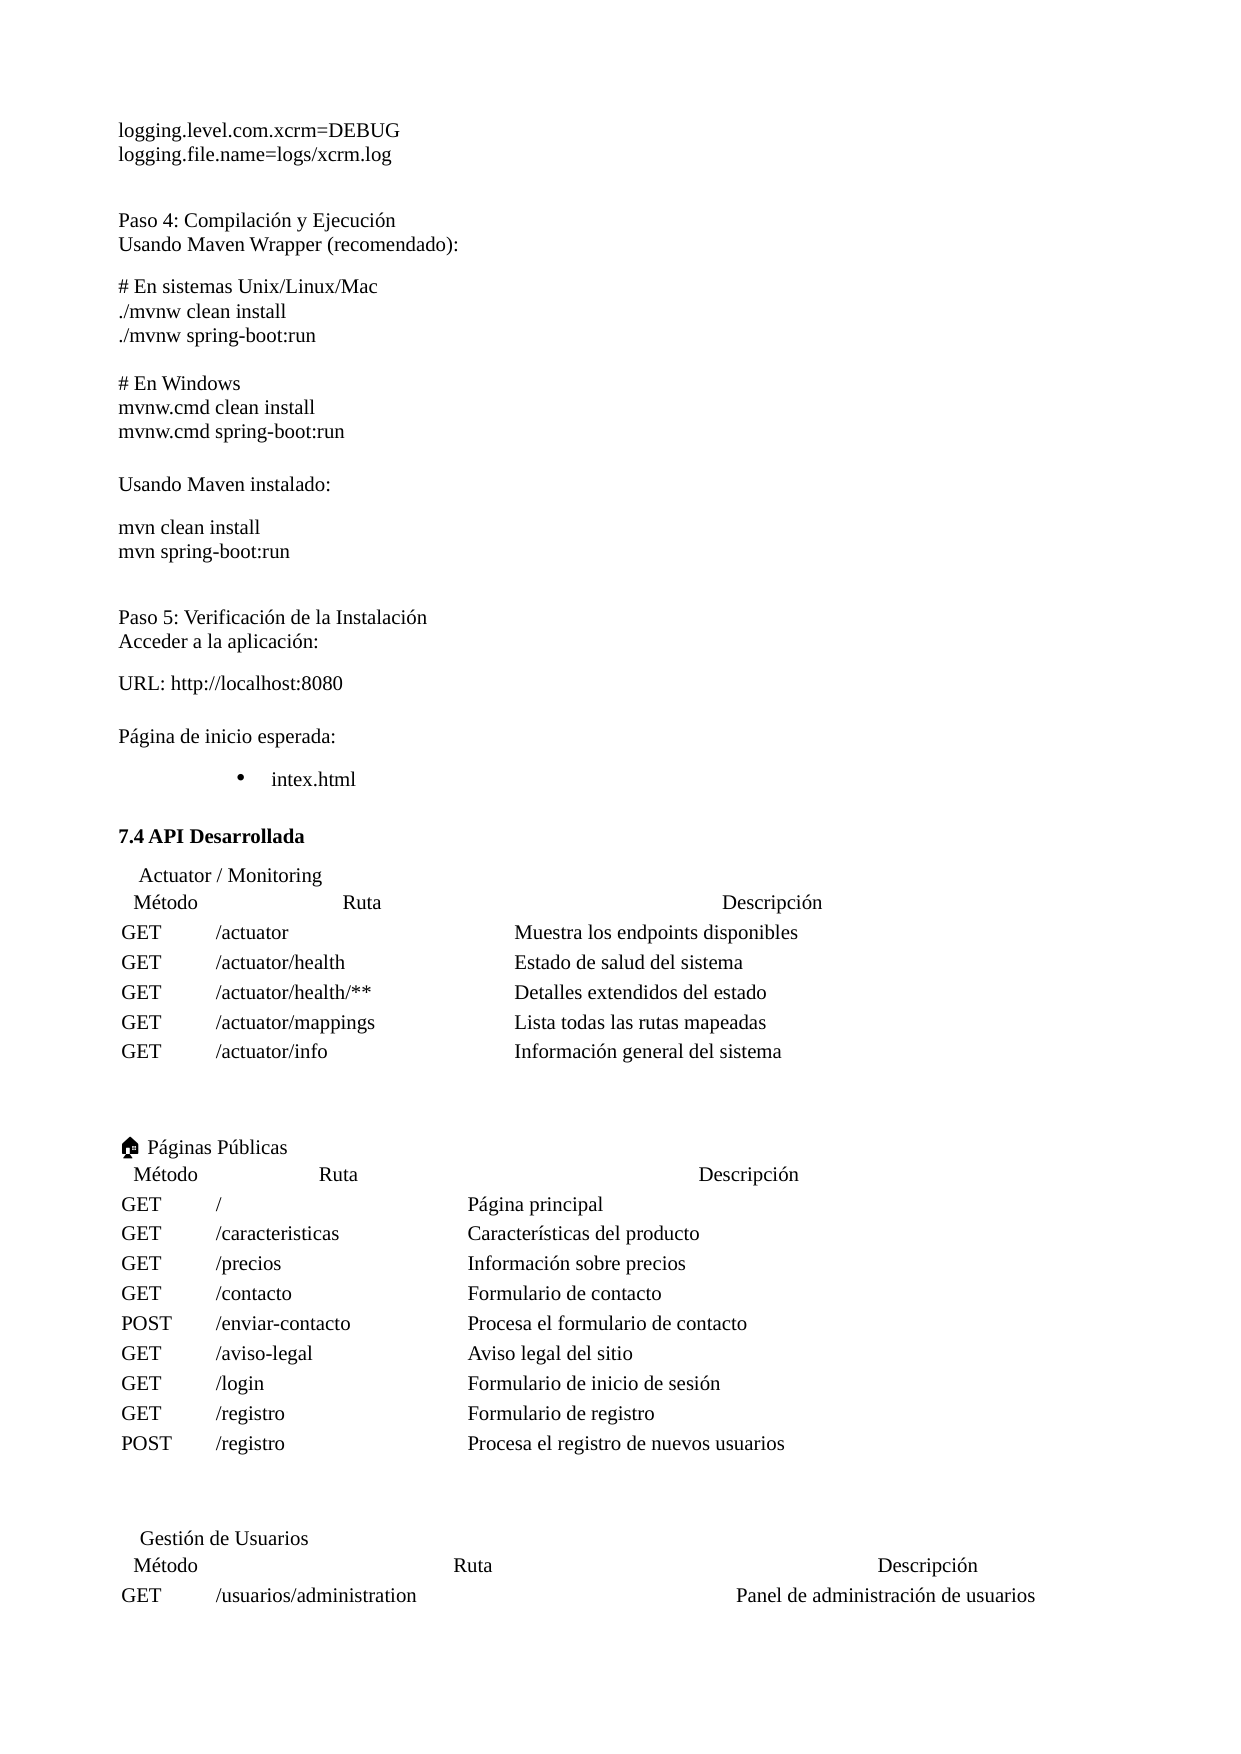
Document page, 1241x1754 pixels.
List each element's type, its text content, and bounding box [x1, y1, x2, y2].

text Página de inicio esperada: [118, 724, 1122, 748]
table_cell GET [118, 1189, 213, 1218]
table_cell GET [118, 1338, 213, 1368]
subtitle Paso 5: Verificación de la Instalación [118, 605, 1122, 629]
list intex.html [236, 767, 1122, 792]
table_cell Características del producto [464, 1219, 1033, 1248]
table_cell Panel de administración de usuarios [733, 1580, 1122, 1609]
table_cell /precios [213, 1248, 464, 1278]
table_cell GET [118, 947, 213, 977]
table_cell Procesa el registro de nuevos usuarios [464, 1428, 1033, 1458]
table_cell GET [118, 1007, 213, 1037]
text # En sistemas Unix/Linux/Mac [118, 274, 1122, 298]
table_cell /actuator/health/** [213, 977, 511, 1007]
table_cell Estado de salud del sistema [511, 947, 1033, 977]
table_cell Lista todas las rutas mapeadas [511, 1007, 1033, 1037]
table_header Ruta [213, 1159, 464, 1188]
text logging.file.name=logs/xcrm.log [118, 142, 1122, 166]
table_cell Formulario de registro [464, 1398, 1033, 1428]
text Usando Maven instalado: [118, 472, 1122, 496]
table_cell /actuator/info [213, 1037, 511, 1066]
table_cell /login [213, 1368, 464, 1398]
table_cell GET [118, 1219, 213, 1248]
table_header Método [118, 1550, 213, 1580]
table_cell Detalles extendidos del estado [511, 977, 1033, 1007]
text Acceder a la aplicación: [118, 629, 1122, 653]
table_header Descripción [464, 1159, 1033, 1188]
table_cell GET [118, 917, 213, 947]
subtitle 👤 Gestión de Usuarios [118, 1526, 1122, 1550]
table_cell Muestra los endpoints disponibles [511, 917, 1033, 947]
table_cell /actuator [213, 917, 511, 947]
table_cell / [213, 1189, 464, 1218]
table_cell /actuator/health [213, 947, 511, 977]
table_cell Página principal [464, 1189, 1033, 1218]
table_header Ruta [213, 1550, 733, 1580]
table_cell GET [118, 1580, 213, 1609]
table_cell GET [118, 1248, 213, 1278]
table_cell POST [118, 1428, 213, 1458]
table_cell POST [118, 1308, 213, 1338]
text ./mvnw spring-boot:run [118, 323, 1122, 347]
table_cell Información general del sistema [511, 1037, 1033, 1066]
table_cell GET [118, 1368, 213, 1398]
table_cell /usuarios/administration [213, 1580, 733, 1609]
table_cell GET [118, 1037, 213, 1066]
table_cell Formulario de contacto [464, 1278, 1033, 1308]
subtitle Paso 4: Compilación y Ejecución [118, 208, 1122, 232]
text URL: http://localhost:8080 [118, 671, 1122, 695]
table_cell Aviso legal del sitio [464, 1338, 1033, 1368]
subtitle 7.4 API Desarrollada [118, 824, 1122, 848]
table_cell /actuator/mappings [213, 1007, 511, 1037]
table_cell GET [118, 1398, 213, 1428]
text mvn spring-boot:run [118, 539, 1122, 563]
table_cell /registro [213, 1398, 464, 1428]
text ./mvnw clean install [118, 298, 1122, 323]
table_cell /contacto [213, 1278, 464, 1308]
text # En Windows [118, 371, 1122, 395]
subtitle 🏠 Páginas Públicas [118, 1134, 1122, 1159]
text Usando Maven Wrapper (recomendado): [118, 232, 1122, 256]
text mvnw.cmd spring-boot:run [118, 419, 1122, 443]
table_header Descripción [733, 1550, 1122, 1580]
subtitle 🔧 Actuator / Monitoring [118, 863, 1122, 887]
table_cell /caracteristicas [213, 1219, 464, 1248]
table_cell Procesa el formulario de contacto [464, 1308, 1033, 1338]
table_cell GET [118, 1278, 213, 1308]
table_header Método [118, 887, 213, 917]
text logging.level.com.xcrm=DEBUG [118, 118, 1122, 142]
text mvnw.cmd clean install [118, 395, 1122, 419]
table_header Método [118, 1159, 213, 1188]
table_cell Formulario de inicio de sesión [464, 1368, 1033, 1398]
table_header Ruta [213, 887, 511, 917]
table_cell /aviso-legal [213, 1338, 464, 1368]
table_cell GET [118, 977, 213, 1007]
table_cell /enviar-contacto [213, 1308, 464, 1338]
table_cell Información sobre precios [464, 1248, 1033, 1278]
text mvn clean install [118, 514, 1122, 539]
table_header Descripción [511, 887, 1033, 917]
table_cell /registro [213, 1428, 464, 1458]
